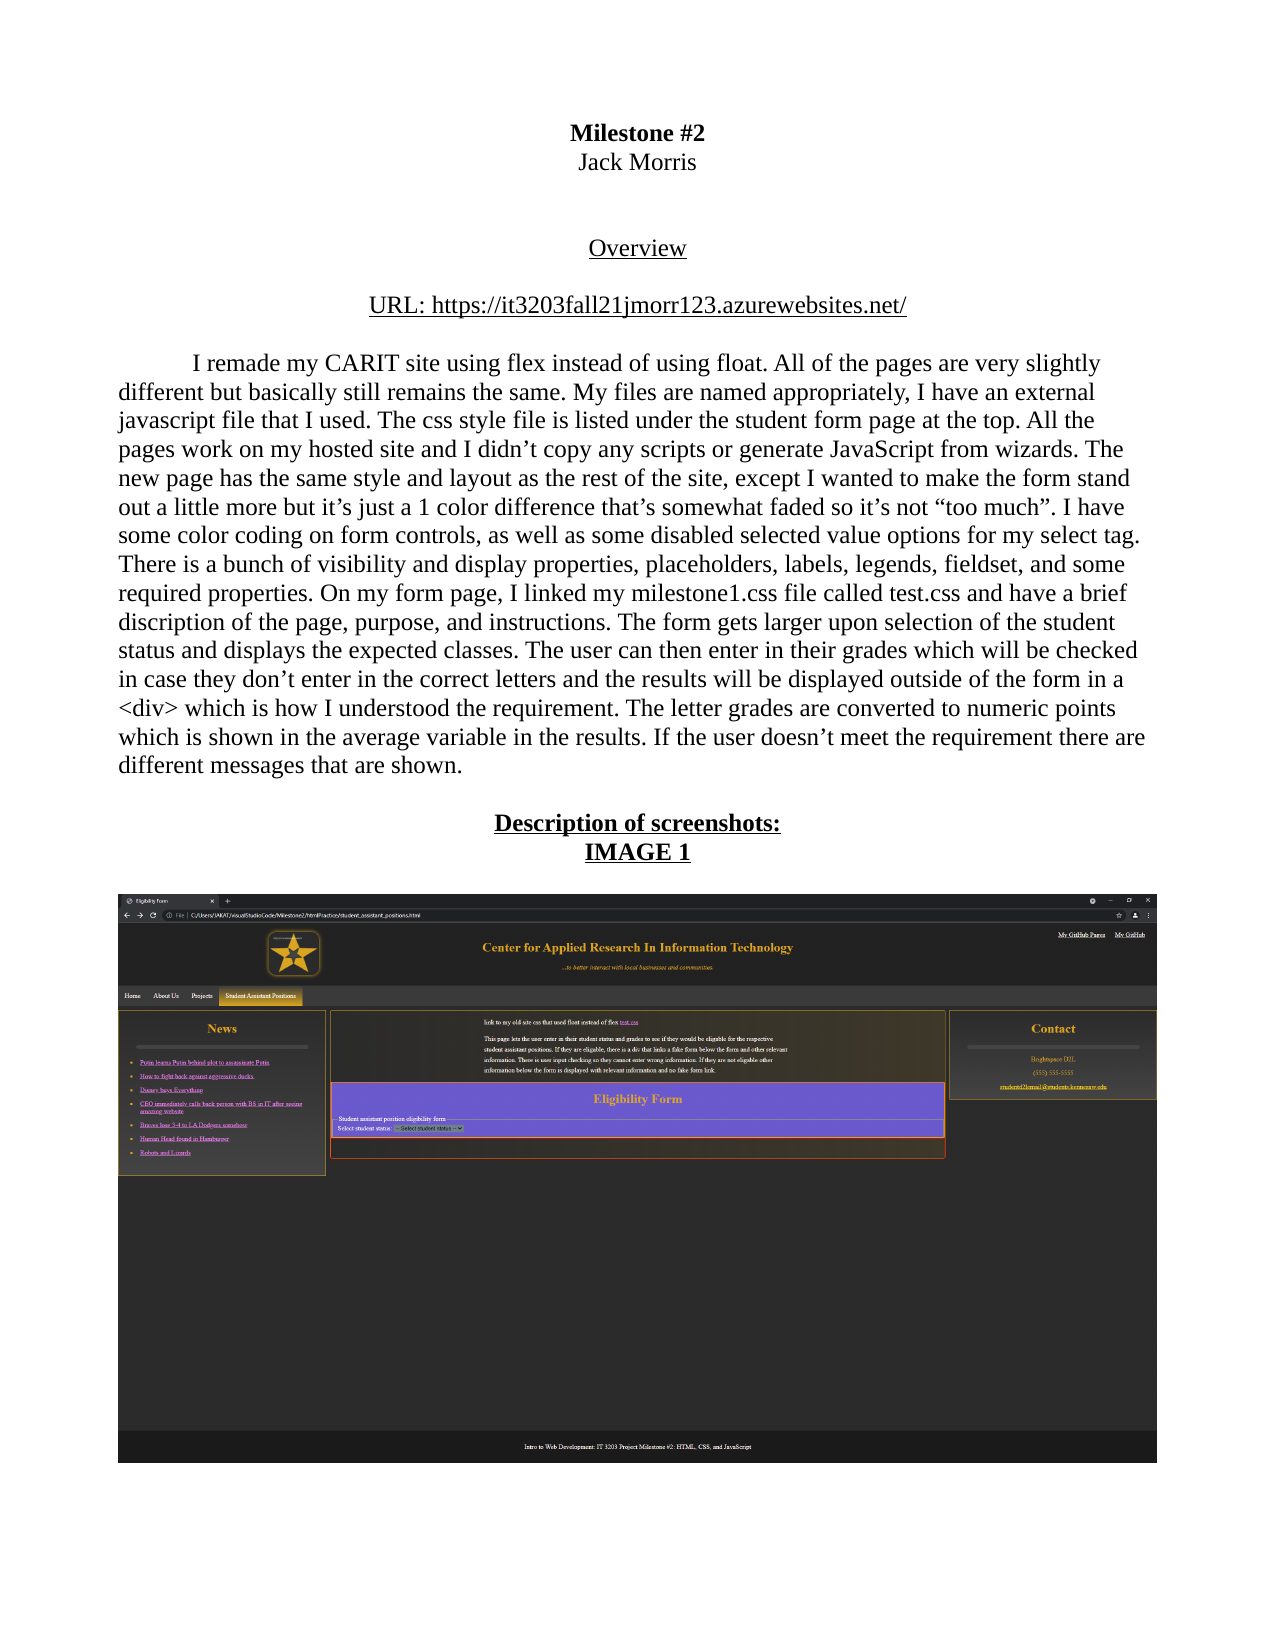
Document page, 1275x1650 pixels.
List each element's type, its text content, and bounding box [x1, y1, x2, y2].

picture [118, 894, 1157, 1463]
text Jack Morris [118, 147, 1157, 176]
text Description of screenshots: [118, 808, 1157, 837]
text URL: https://it3203fall21jmorr123.azurewebsites.net/ [118, 291, 1157, 319]
text Milestone #2 [118, 118, 1157, 147]
text I remade my CARIT site using flex instead of using float. All of the pages are very slightly different but basically still remains the same. My files are named appropriately, I have an external javascript file that I used. The css style file is listed under the student form page at the top. All the pages work on my hosted site and I didn’t copy any scripts or generate JavaScript from wizards. The new page has the same style and layout as the rest of the site, except I wanted to make the form stand out a little more but it’s just a 1 color difference that’s somewhat faded so it’s not “too much”. I have some color coding on form controls, as well as some disabled selected value options for my select tag. There is a bunch of visibility and display properties, placeholders, labels, legends, fieldset, and some required properties. On my form page, I linked my milestone1.css file called test.css and have a brief discription of the page, purpose, and instructions. The form gets larger upon selection of the student status and displays the expected classes. The user can then enter in their grades which will be checked in case they don’t enter in the correct letters and the results will be displayed outside of the form in a <div> which is how I understood the requirement. The letter grades are converted to numeric points which is shown in the average variable in the results. If the user doesn’t meet the requirement there are different messages that are shown. [118, 348, 1157, 779]
text IMAGE 1 [118, 837, 1157, 866]
text Overview [118, 233, 1157, 262]
